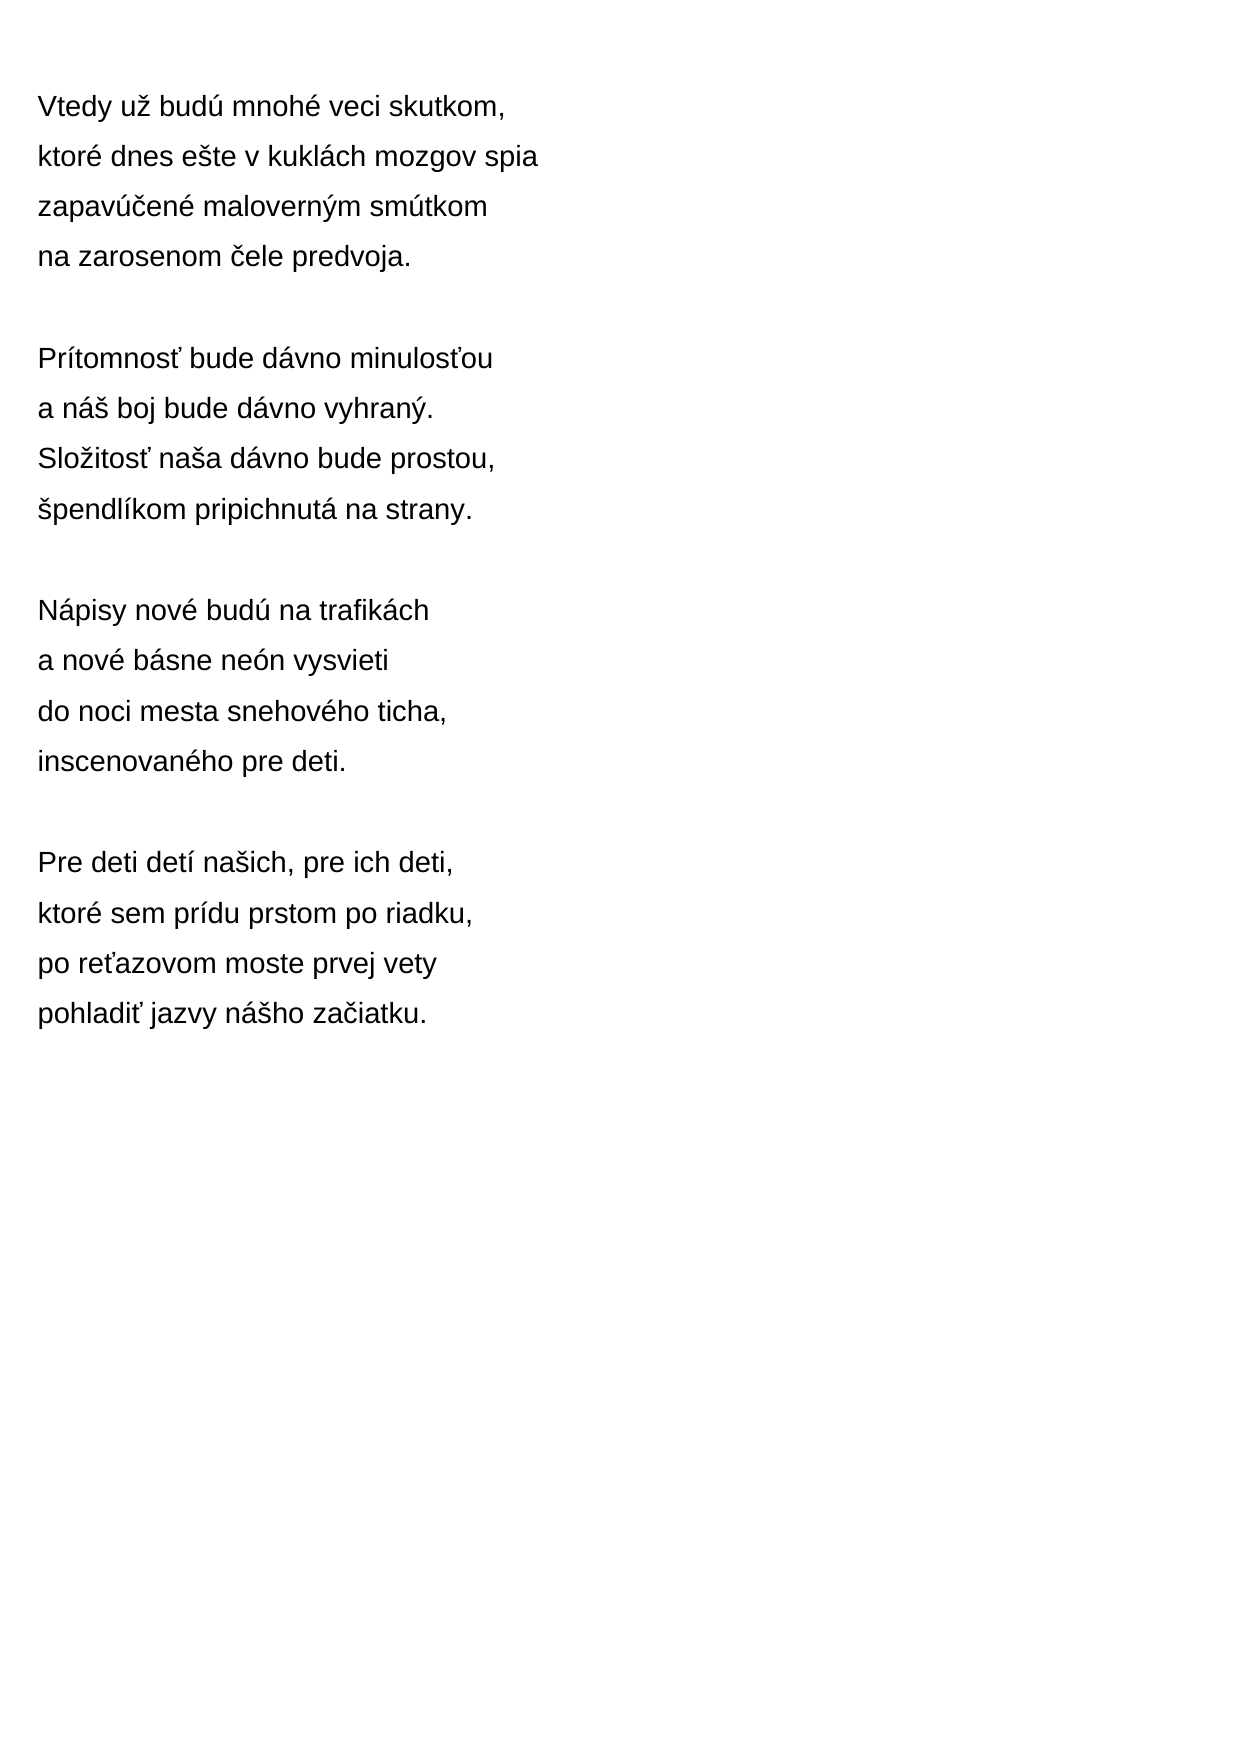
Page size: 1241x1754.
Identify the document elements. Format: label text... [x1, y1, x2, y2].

text Prítomnosť bude dávno minulosťou [37, 341, 1136, 374]
text zapavúčené maloverným smútkom [37, 189, 1136, 223]
text Nápisy nové budú na trafikách [37, 593, 1136, 627]
text po reťazovom moste prvej vety [37, 946, 1136, 979]
text pohladiť jazvy nášho začiatku. [37, 996, 1136, 1030]
text Vtedy už budú mnohé veci skutkom, [37, 88, 1136, 122]
text a nové básne neón vysvieti [37, 643, 1136, 677]
text a náš boj bude dávno vyhraný. [37, 391, 1136, 425]
text ktoré sem prídu prstom po riadku, [37, 896, 1136, 929]
text ktoré dnes ešte v kuklách mozgov spia [37, 139, 1136, 172]
text Složitosť naša dávno bude prostou, [37, 441, 1136, 475]
text inscenovaného pre deti. [37, 744, 1136, 778]
text špendlíkom pripichnutá na strany. [37, 492, 1136, 525]
text do noci mesta snehového ticha, [37, 694, 1136, 727]
text Pre deti detí našich, pre ich deti, [37, 845, 1136, 879]
text na zarosenom čele predvoja. [37, 239, 1136, 273]
